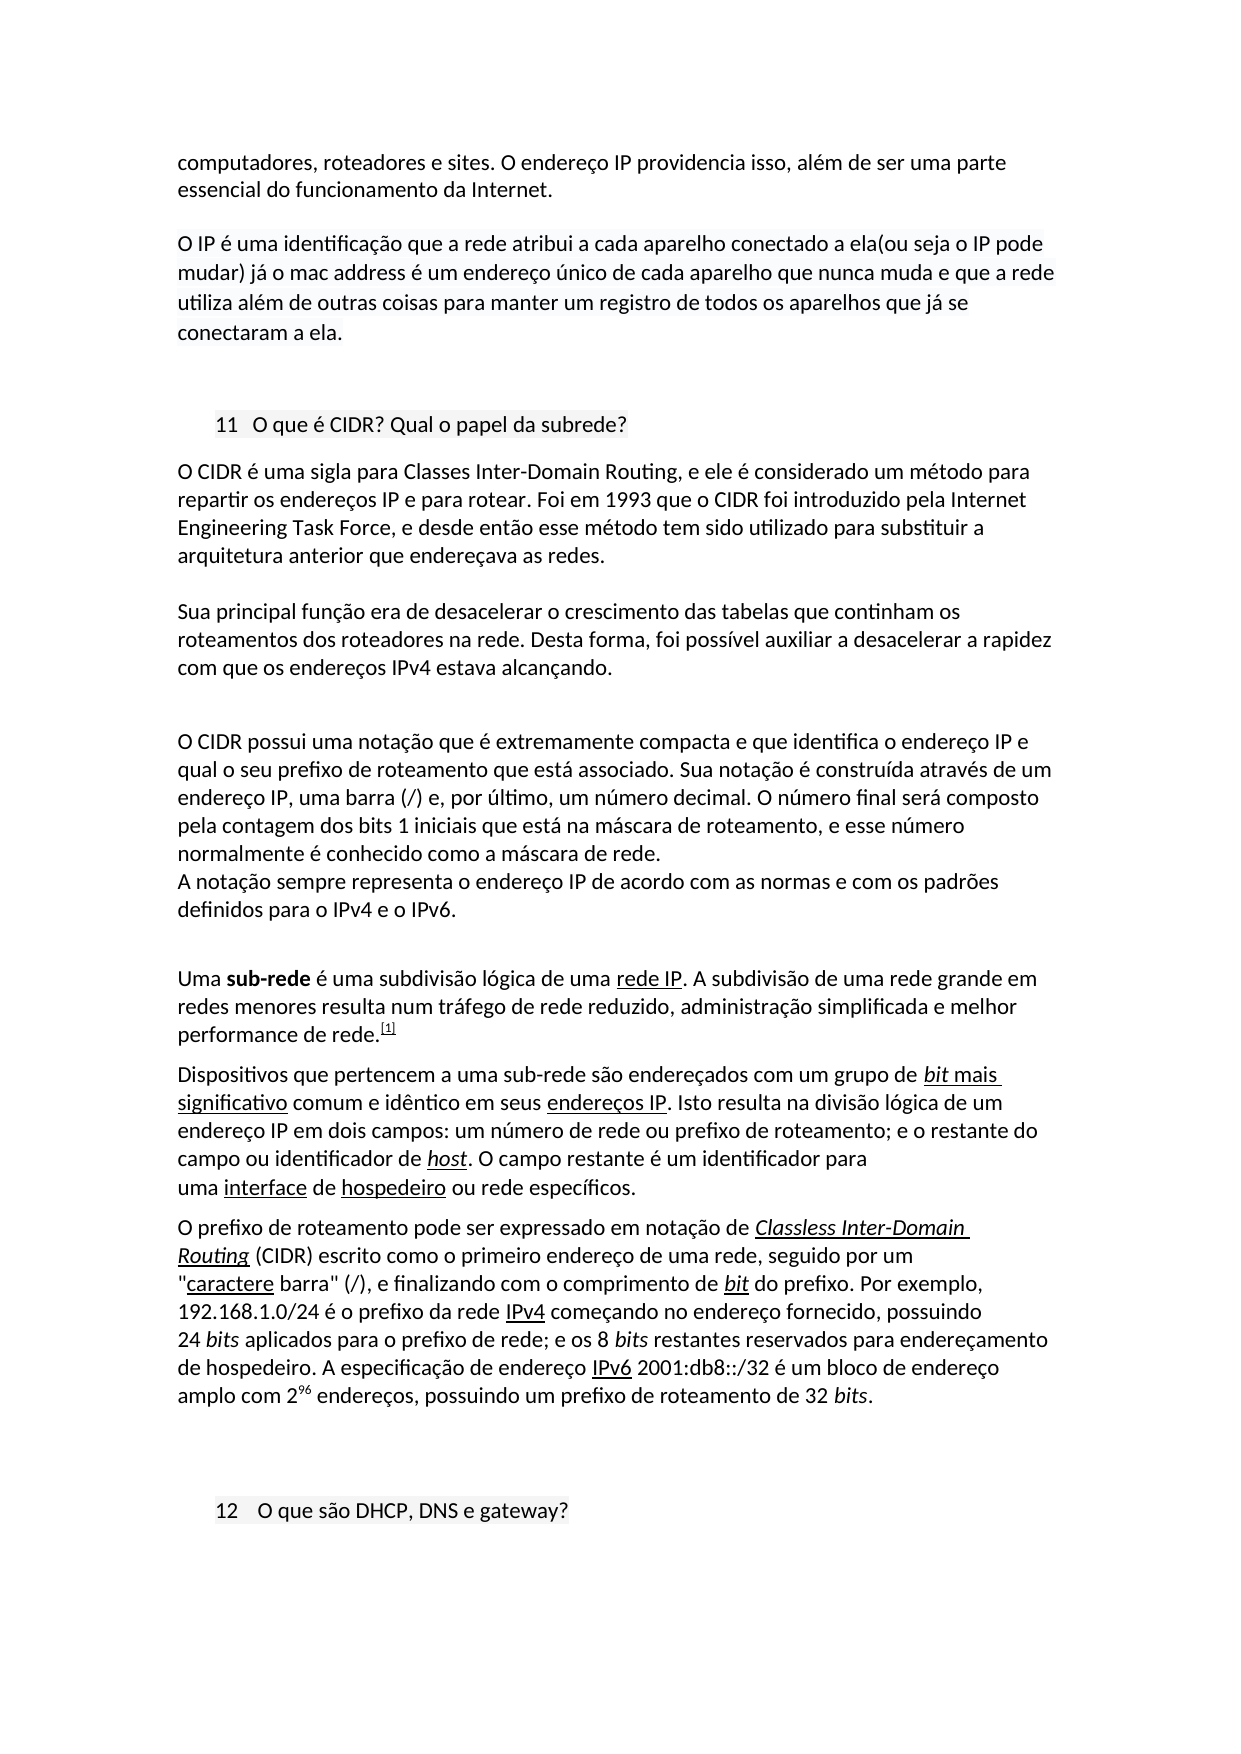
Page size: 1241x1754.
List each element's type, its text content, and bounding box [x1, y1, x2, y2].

text O prefixo de roteamento pode ser expressado em notação de Classless Inter-Domain Routing (CIDR) escrito como o primeiro endereço de uma rede, seguido por um "caractere barra" (/), e finalizando com o comprimento de bit do prefixo. Por exemplo, 192.168.1.0/24 é o prefixo da rede IPv4 começando no endereço fornecido, possuindo 24 bits aplicados para o prefixo de rede; e os 8 bits restantes reservados para endereçamento de hospedeiro. A especificação de endereço IPv6 2001:db8::/32 é um bloco de endereço amplo com 296 endereços, possuindo um prefixo de roteamento de 32 bits. [177, 1213, 1063, 1409]
text Sua principal função era de desacelerar o crescimento das tabelas que continham os roteamentos dos roteadores na rede. Desta forma, foi possível auxiliar a desacelerar a rapidez com que os endereços IPv4 estava alcançando. [177, 597, 1063, 681]
text computadores, roteadores e sites. O endereço IP providencia isso, além de ser uma parte essencial do funcionamento da Internet. [177, 148, 1063, 204]
text O IP é uma identificação que a rede atribui a cada aparelho conectado a ela(ou seja o IP pode mudar) já o mac address é um endereço único de cada aparelho que nunca muda e que a rede utiliza além de outras coisas para manter um registro de todos os aparelhos que já se conectaram a ela. [177, 229, 1063, 346]
list O que é CIDR? Qual o papel da subrede? [215, 410, 1063, 438]
text A notação sempre representa o endereço IP de acordo com as normas e com os padrões definidos para o IPv4 e o IPv6. [177, 867, 1063, 923]
list O que são DHCP, DNS e gateway? [215, 1496, 1063, 1524]
text Uma sub-rede é uma subdivisão lógica de uma rede IP. A subdivisão de uma rede grande em redes menores resulta num tráfego de rede reduzido, administração simplificada e melhor performance de rede.[1] [177, 964, 1063, 1048]
text O CIDR possui uma notação que é extremamente compacta e que identifica o endereço IP e qual o seu prefixo de roteamento que está associado. Sua notação é construída através de um endereço IP, uma barra (/) e, por último, um número decimal. O número final será composto pela contagem dos bits 1 iniciais que está na máscara de roteamento, e esse número normalmente é conhecido como a máscara de rede. [177, 727, 1063, 867]
text Dispositivos que pertencem a uma sub-rede são endereçados com um grupo de bit mais significativo comum e idêntico em seus endereços IP. Isto resulta na divisão lógica de um endereço IP em dois campos: um número de rede ou prefixo de roteamento; e o restante do campo ou identificador de host. O campo restante é um identificador para uma interface de hospedeiro ou rede específicos. [177, 1061, 1063, 1201]
text O CIDR é uma sigla para Classes Inter-Domain Routing, e ele é considerado um método para repartir os endereços IP e para rotear. Foi em 1993 que o CIDR foi introduzido pela Internet Engineering Task Force, e desde então esse método tem sido utilizado para substituir a arquitetura anterior que endereçava as redes. [177, 457, 1063, 569]
